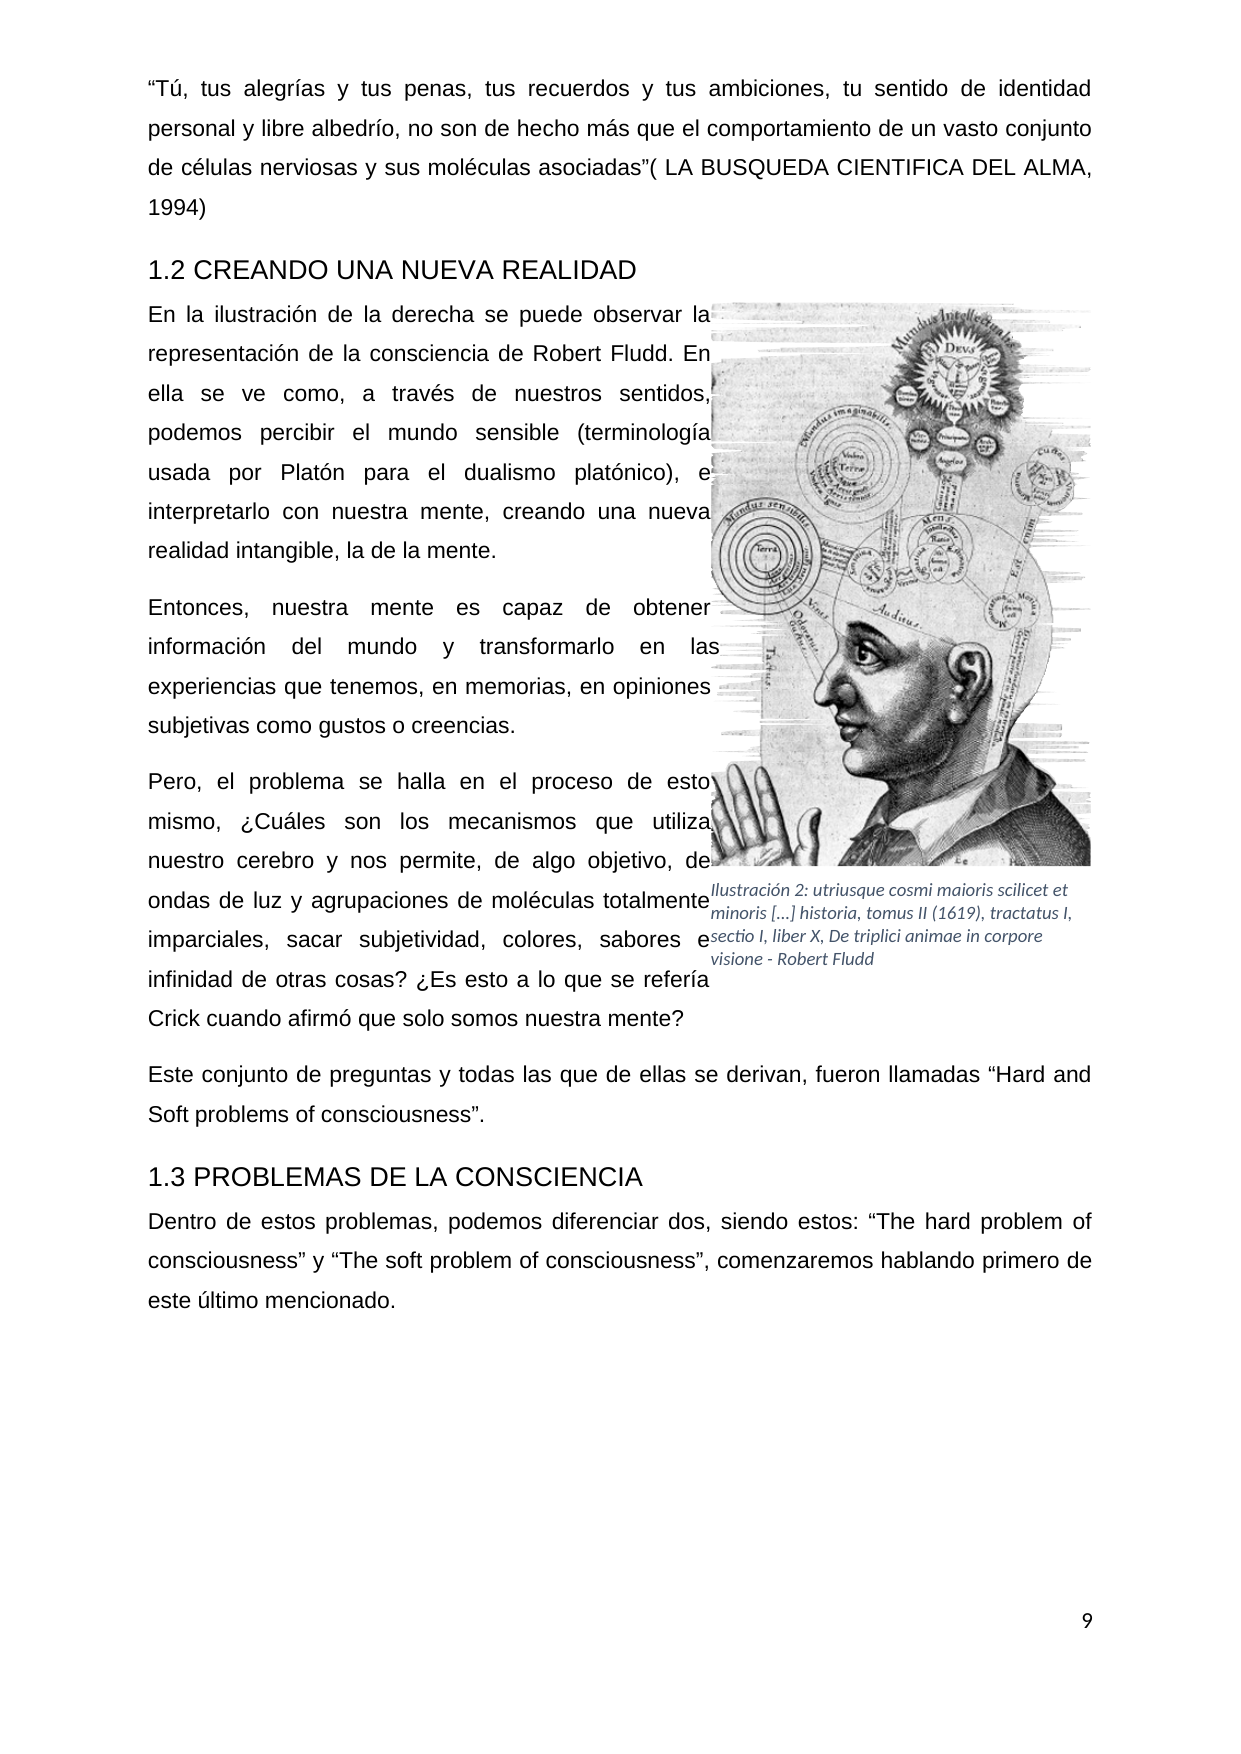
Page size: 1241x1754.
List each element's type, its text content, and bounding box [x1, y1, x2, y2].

text [1017, 594, 1093, 738]
list PROBLEMAS DE LA CONSCIENCIA [148, 1161, 1093, 1192]
text Este conjunto de preguntas y todas las que de ellas se derivan, fueron llamadas “Hard and Soft problems of consciousness”. [148, 1061, 1093, 1127]
text Pero, el problema se halla en el proceso de esto mismo, ¿Cuáles son los mecanismos que utiliza nuestro cerebro y nos permite, de algo objetivo, de ondas de luz y agrupaciones de moléculas totalmente imparciales, sacar subjetividad, colores, sabores e infinidad de otras cosas? ¿Es esto a lo que se refería Crick cuando afirmó que solo somos nuestra mente? [148, 768, 1093, 1031]
text Ilustración 2: utriusque cosmi maioris scilicet et minoris […] historia, tomus II (1619), tractatus I, sectio I, liber X, De triplici animae in corpore visione - Robert Fludd [710, 879, 1093, 970]
list CREANDO UNA NUEVA REALIDAD [148, 254, 1093, 285]
text En la ilustración de la derecha se puede observar la representación de la consciencia de Robert Fludd. En ella se ve como, a través de nuestros sentidos, podemos percibir el mundo sensible (terminología usada por Platón para el dualismo platónico), e interpretarlo con nuestra mente, creando una nueva realidad intangible, la de la mente. [148, 301, 1093, 564]
text “Tú, tus alegrías y tus penas, tus recuerdos y tus ambiciones, tu sentido de identidad personal y libre albedrío, no son de hecho más que el comportamiento de un vasto conjunto de células nerviosas y sus moléculas asociadas”( LA BUSQUEDA CIENTIFICA DEL ALMA, 1994) [148, 75, 1093, 220]
text Entonces, nuestra mente es capaz de obtener información del mundo y transformarlo en las experiencias que tenemos, en memorias, en opiniones subjetivas como gustos o creencias. [148, 594, 792, 738]
text Dentro de estos problemas, podemos diferenciar dos, siendo estos: “The hard problem of consciousness” y “The soft problem of consciousness”, comenzaremos hablando primero de este último mencionado. [148, 1208, 1093, 1313]
